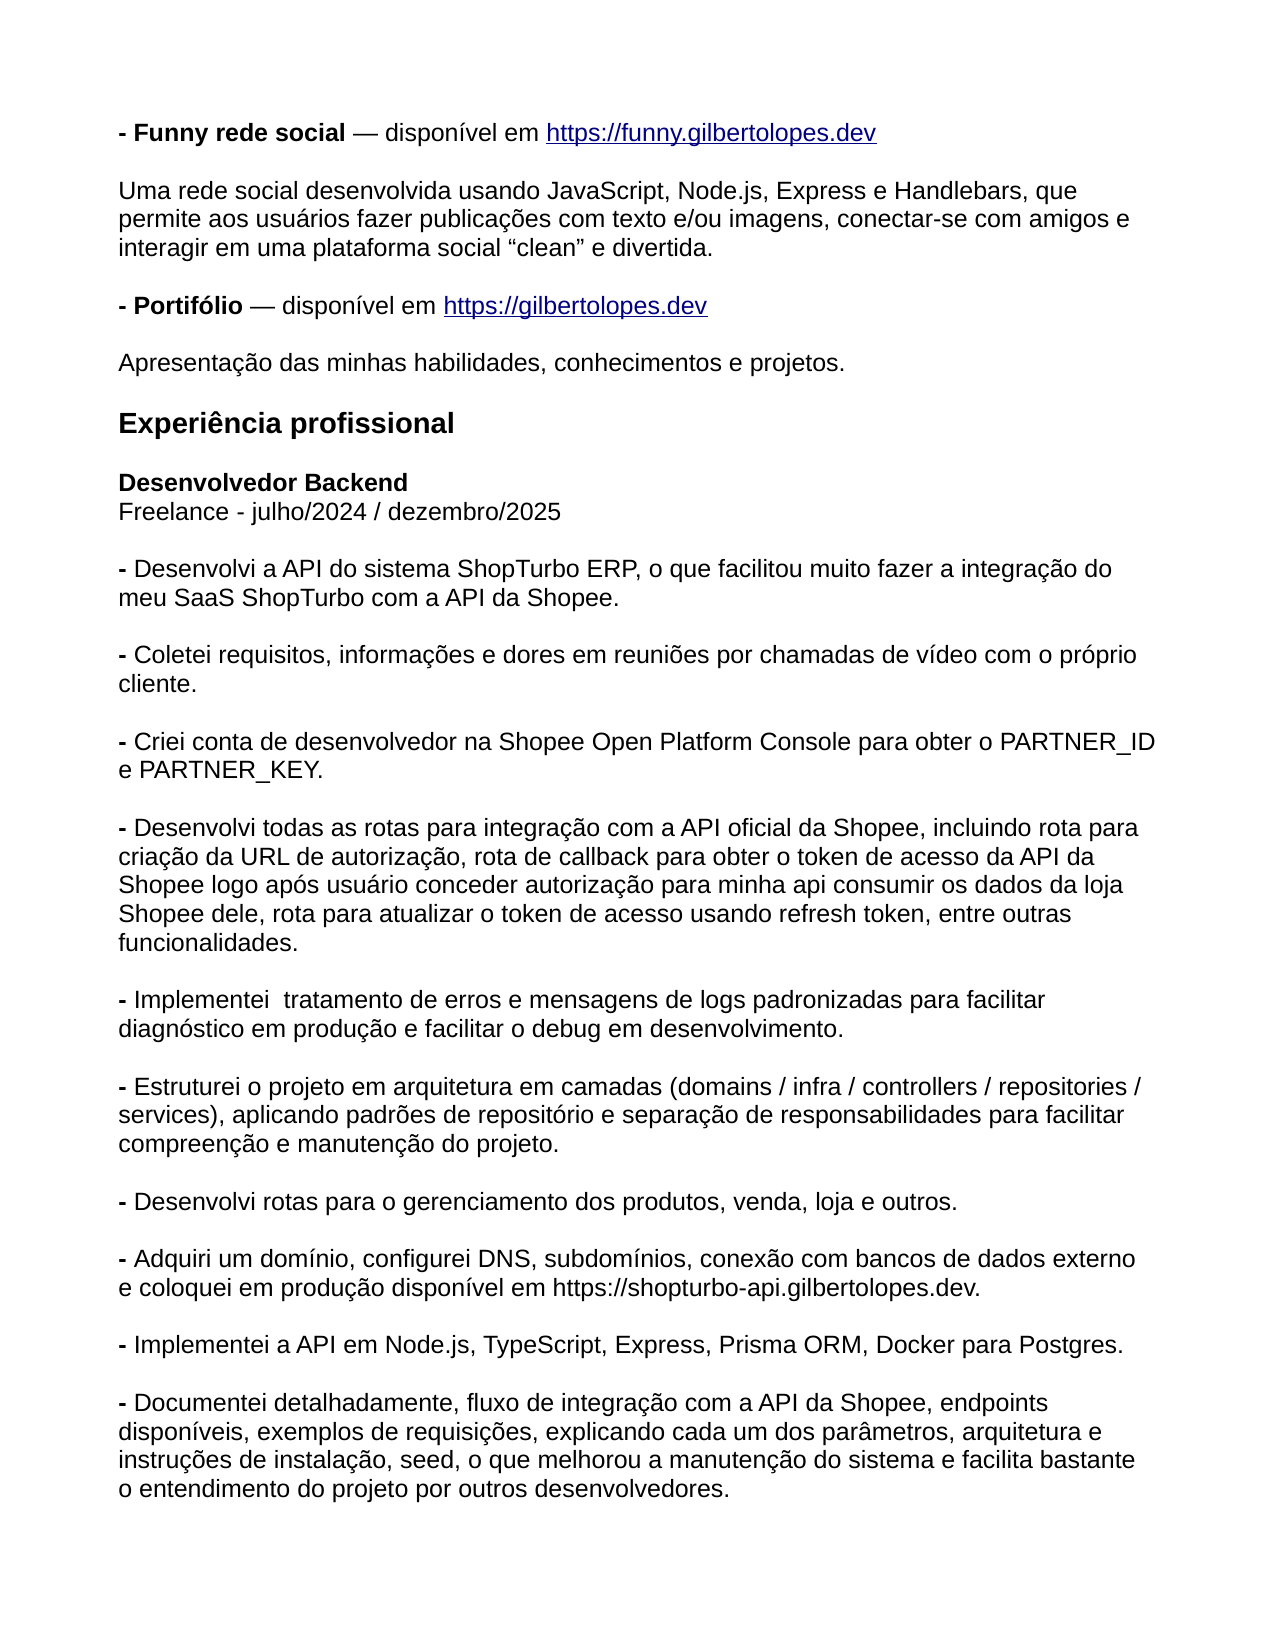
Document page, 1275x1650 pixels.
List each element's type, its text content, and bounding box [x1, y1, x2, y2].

text Experiência profissional [118, 406, 1157, 439]
text Uma rede social desenvolvida usando JavaScript, Node.js, Express e Handlebars, que permite aos usuários fazer publicações com texto e/ou imagens, conectar-se com amigos e interagir em uma plataforma social “clean” e divertida. [118, 176, 1157, 262]
text Desenvolvedor Backend [118, 468, 1157, 497]
text - Portifólio — disponível em https://gilbertolopes.dev [118, 291, 1157, 319]
text - Documentei detalhadamente, fluxo de integração com a API da Shopee, endpoints disponíveis, exemplos de requisições, explicando cada um dos parâmetros, arquitetura e instruções de instalação, seed, o que melhorou a manutenção do sistema e facilita bastante o entendimento do projeto por outros desenvolvedores. [118, 1388, 1157, 1503]
text Freelance - julho/2024 / dezembro/2025 [118, 497, 1157, 525]
text - Estruturei o projeto em arquitetura em camadas (domains / infra / controllers / repositories / services), aplicando padrões de repositório e separação de responsabilidades para facilitar compreenção e manutenção do projeto. - Desenvolvi rotas para o gerenciamento dos produtos, venda, loja e outros. - Adquiri um domínio, configurei DNS, subdomínios, conexão com bancos de dados externo e coloquei em produção disponível em https://shopturbo-api.gilbertolopes.dev. - Implementei a API em Node.js, TypeScript, Express, Prisma ORM, Docker para Postgres. [118, 1072, 1157, 1359]
text Apresentação das minhas habilidades, conhecimentos e projetos. [118, 348, 1157, 377]
text - Implementei tratamento de erros e mensagens de logs padronizadas para facilitar diagnóstico em produção e facilitar o debug em desenvolvimento. [118, 985, 1157, 1043]
text - Desenvolvi a API do sistema ShopTurbo ERP, o que facilitou muito fazer a integração do meu SaaS ShopTurbo com a API da Shopee. - Coletei requisitos, informações e dores em reuniões por chamadas de vídeo com o próprio cliente. - Criei conta de desenvolvedor na Shopee Open Platform Console para obter o PARTNER_ID e PARTNER_KEY. - Desenvolvi todas as rotas para integração com a API oficial da Shopee, incluindo rota para criação da URL de autorização, rota de callback para obter o token de acesso da API da Shopee logo após usuário conceder autorização para minha api consumir os dados da loja Shopee dele, rota para atualizar o token de acesso usando refresh token, entre outras funcionalidades. [118, 554, 1157, 957]
text - Funny rede social — disponível em https://funny.gilbertolopes.dev [118, 118, 1157, 147]
